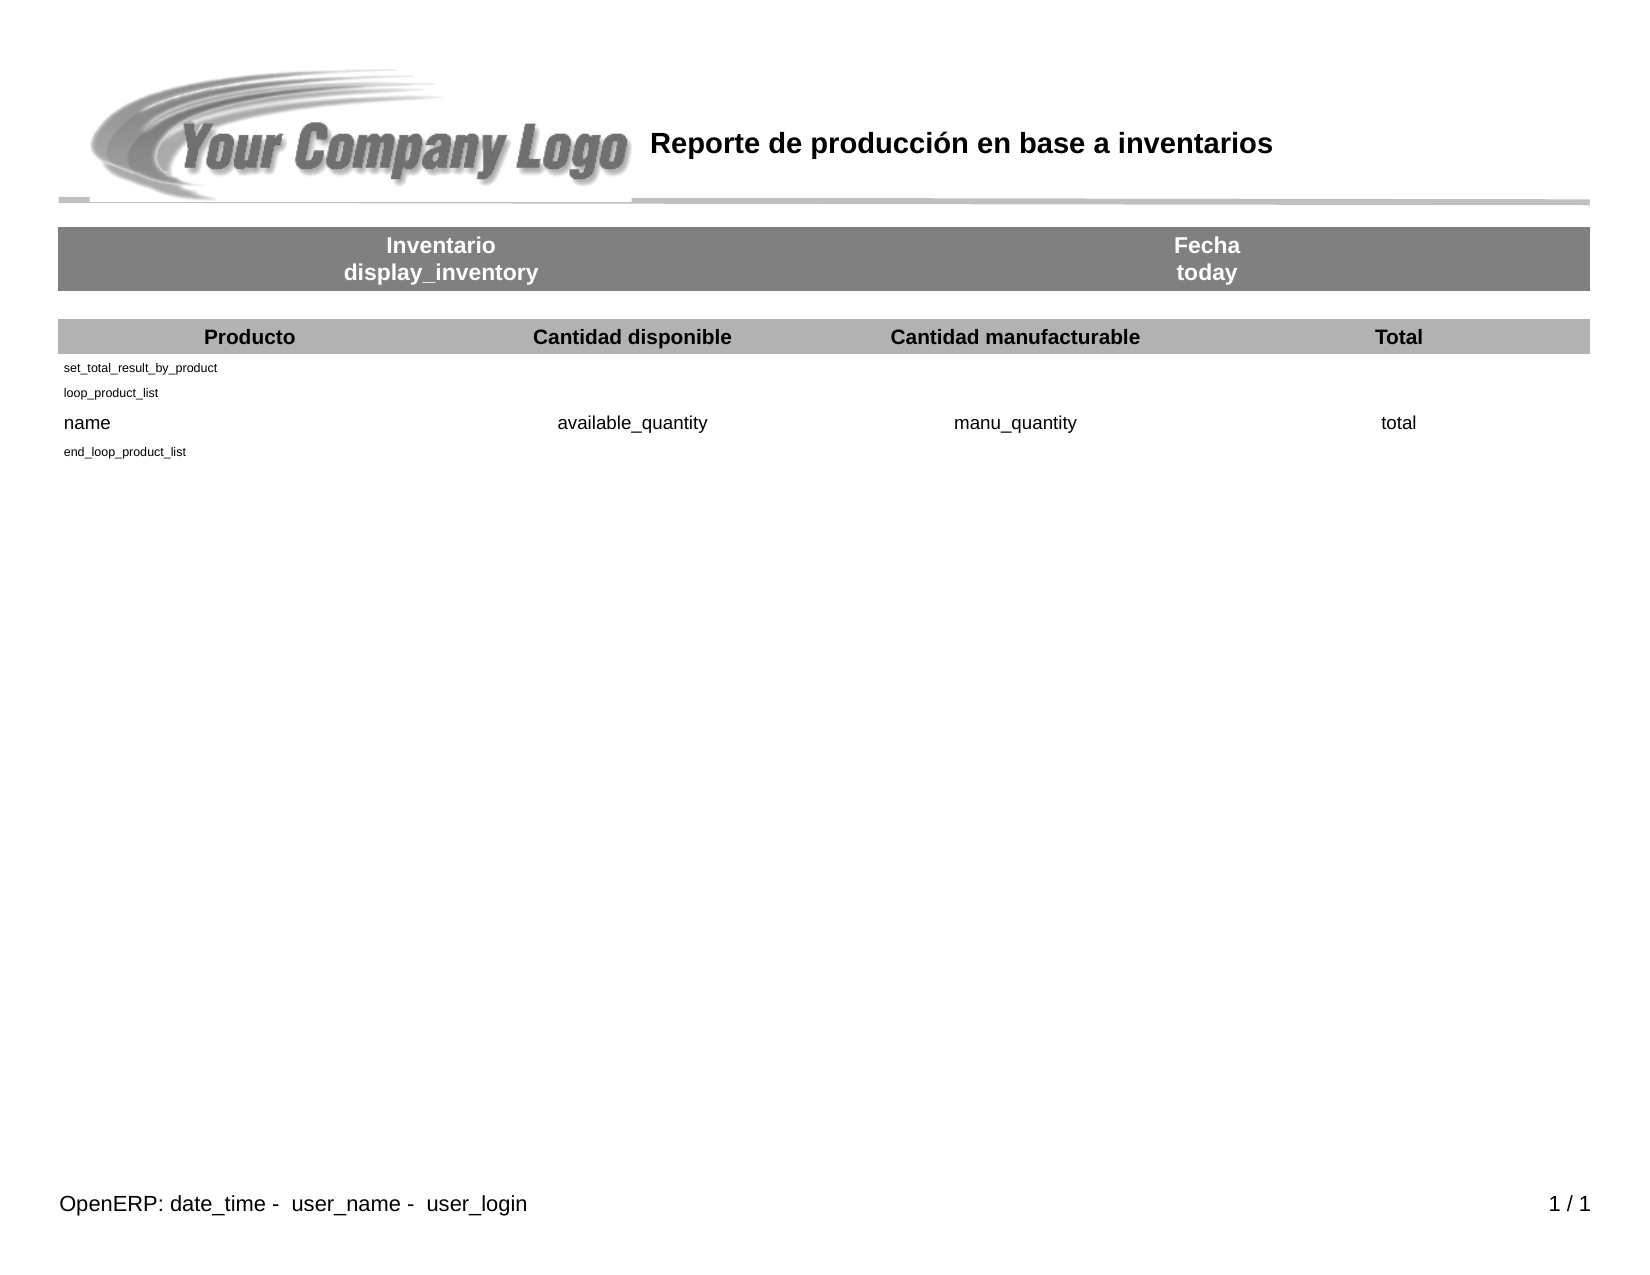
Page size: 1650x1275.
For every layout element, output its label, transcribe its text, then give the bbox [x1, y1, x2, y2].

text [59, 126, 89, 160]
table_cell name [58, 406, 441, 439]
table_cell Cantidad manufacturable [824, 319, 1207, 354]
table_cell total [1207, 406, 1590, 439]
table_cell set_total_result_by_product [58, 355, 1590, 380]
table_cell Cantidad disponible [441, 319, 824, 354]
text Reporte de producción en base a inventarios [632, 126, 1591, 160]
table_cell loop_product_list [58, 380, 1590, 406]
table_cell end_loop_product_list [58, 439, 1590, 465]
table_cell manu_quantity [824, 406, 1207, 439]
picture [89, 67, 632, 202]
table_cell [58, 291, 1590, 319]
table_cell available_quantity [441, 406, 824, 439]
table_header Fecha today [824, 227, 1590, 291]
table_cell Producto [58, 319, 441, 354]
table_header Inventario display_inventory [58, 227, 824, 291]
table_cell Total [1207, 319, 1590, 354]
